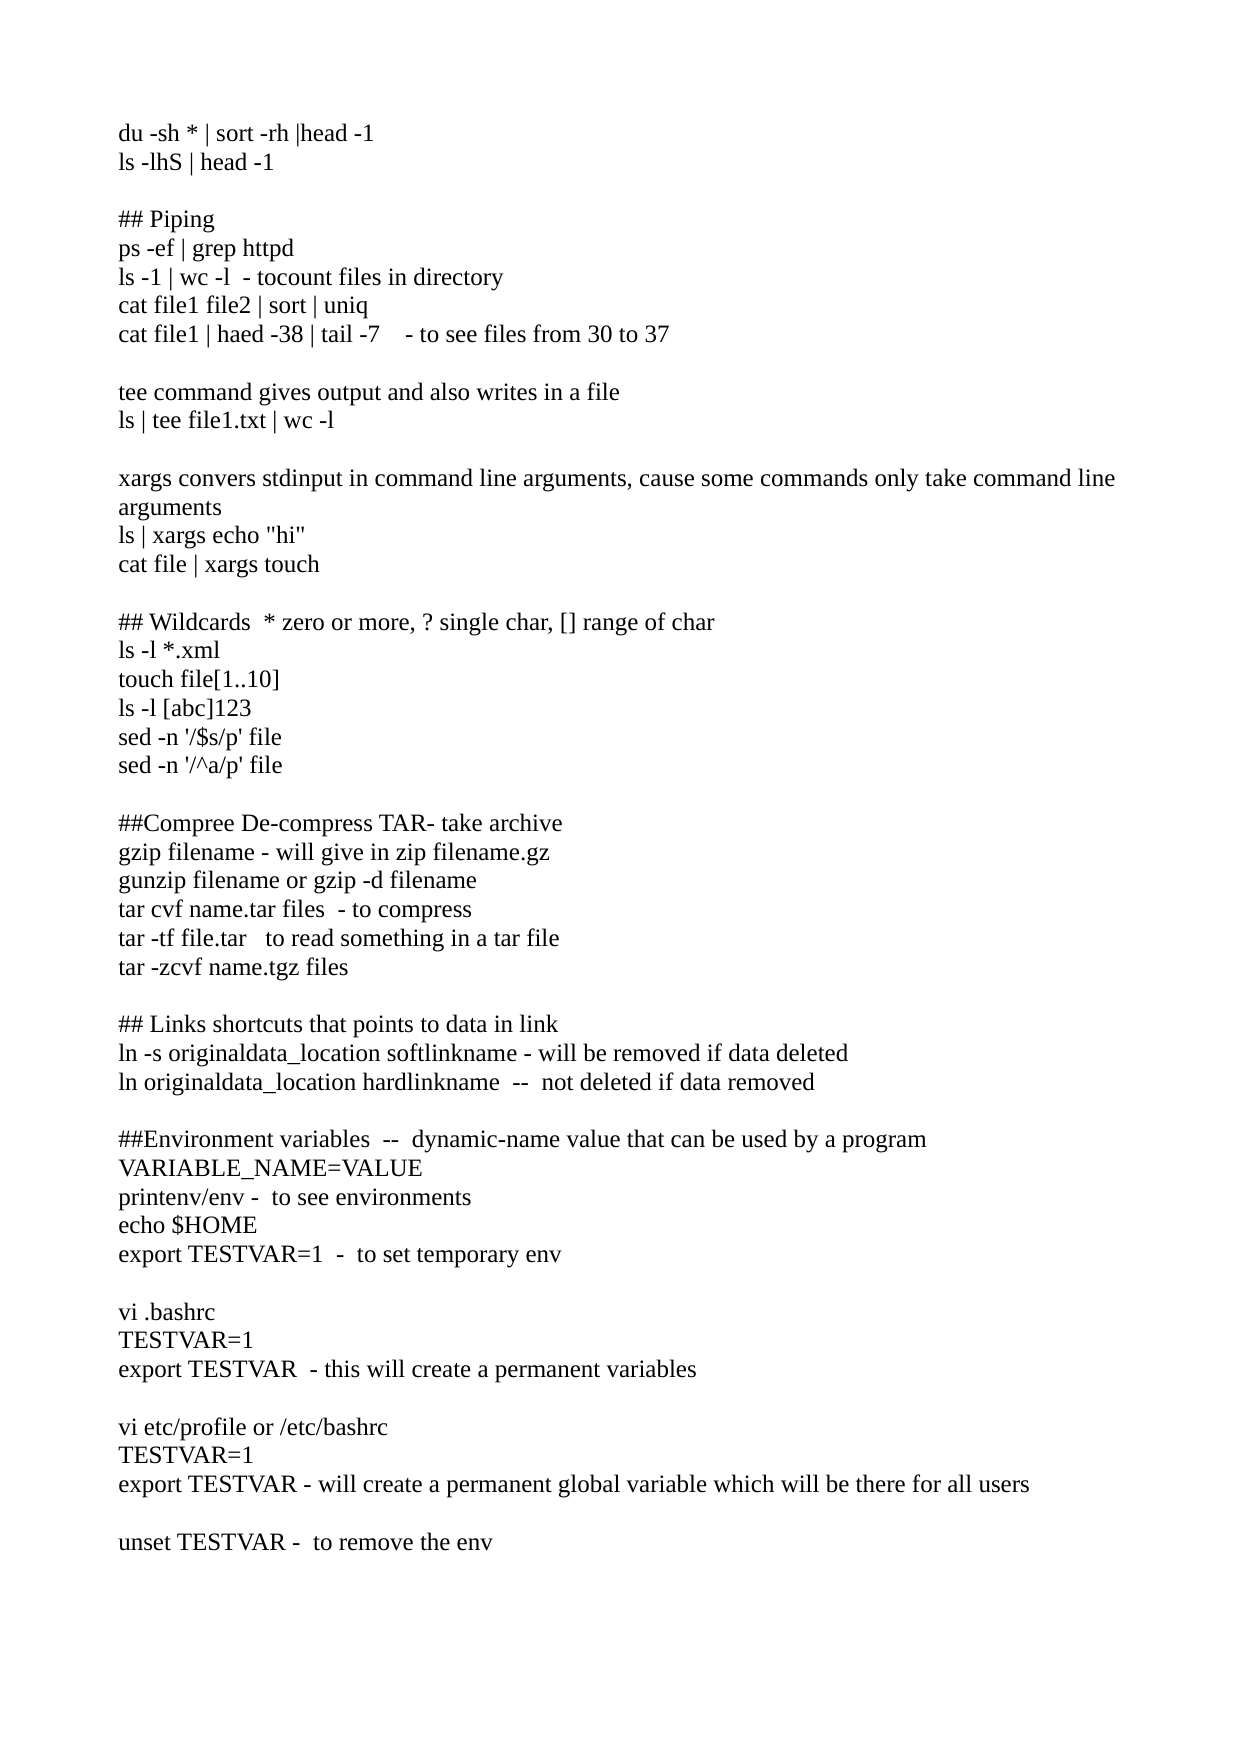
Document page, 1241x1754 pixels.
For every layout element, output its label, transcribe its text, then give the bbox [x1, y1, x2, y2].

text tee command gives output and also writes in a file [118, 377, 1122, 406]
text tar -zcvf name.tgz files [118, 952, 1122, 981]
text VARIABLE_NAME=VALUE [118, 1153, 1122, 1182]
text TESTVAR=1 [118, 1326, 1122, 1354]
text ls -1 | wc -l - tocount files in directory [118, 262, 1122, 291]
text gzip filename - will give in zip filename.gz [118, 837, 1122, 866]
text ln originaldata_location hardlinkname -- not deleted if data removed [118, 1067, 1122, 1096]
text ## Piping [118, 204, 1122, 233]
text sed -n '/^a/p' file [118, 751, 1122, 779]
text tar -tf file.tar to read something in a tar file [118, 923, 1122, 952]
text cat file1 file2 | sort | uniq [118, 291, 1122, 319]
text echo $HOME [118, 1211, 1122, 1239]
text sed -n '/$s/p' file [118, 722, 1122, 751]
text ls -lhS | head -1 [118, 147, 1122, 176]
text ls -l *.xml [118, 636, 1122, 664]
text ls | xargs echo "hi" [118, 521, 1122, 549]
text unset TESTVAR - to remove the env [118, 1527, 1122, 1556]
text TESTVAR=1 [118, 1441, 1122, 1469]
text printenv/env - to see environments [118, 1182, 1122, 1211]
text ps -ef | grep httpd [118, 233, 1122, 262]
text export TESTVAR=1 - to set temporary env [118, 1239, 1122, 1268]
text export TESTVAR - this will create a permanent variables [118, 1354, 1122, 1383]
text cat file | xargs touch [118, 549, 1122, 578]
text ## Wildcards * zero or more, ? single char, [] range of char [118, 607, 1122, 636]
text ## Links shortcuts that points to data in link [118, 1009, 1122, 1038]
text vi etc/profile or /etc/bashrc [118, 1412, 1122, 1441]
text ls | tee file1.txt | wc -l [118, 406, 1122, 434]
text gunzip filename or gzip -d filename [118, 866, 1122, 894]
text ##Compree De-compress TAR- take archive [118, 808, 1122, 837]
text ls -l [abc]123 [118, 693, 1122, 722]
text ln -s originaldata_location softlinkname - will be removed if data deleted [118, 1038, 1122, 1067]
text cat file1 | haed -38 | tail -7 - to see files from 30 to 37 [118, 319, 1122, 348]
text touch file[1..10] [118, 664, 1122, 693]
text vi .bashrc [118, 1297, 1122, 1326]
text xargs convers stdinput in command line arguments, cause some commands only take command line arguments [118, 463, 1122, 521]
text ##Environment variables -- dynamic-name value that can be used by a program [118, 1124, 1122, 1153]
text du -sh * | sort -rh |head -1 [118, 118, 1122, 147]
text tar cvf name.tar files - to compress [118, 894, 1122, 923]
text export TESTVAR - will create a permanent global variable which will be there for all users [118, 1469, 1122, 1498]
